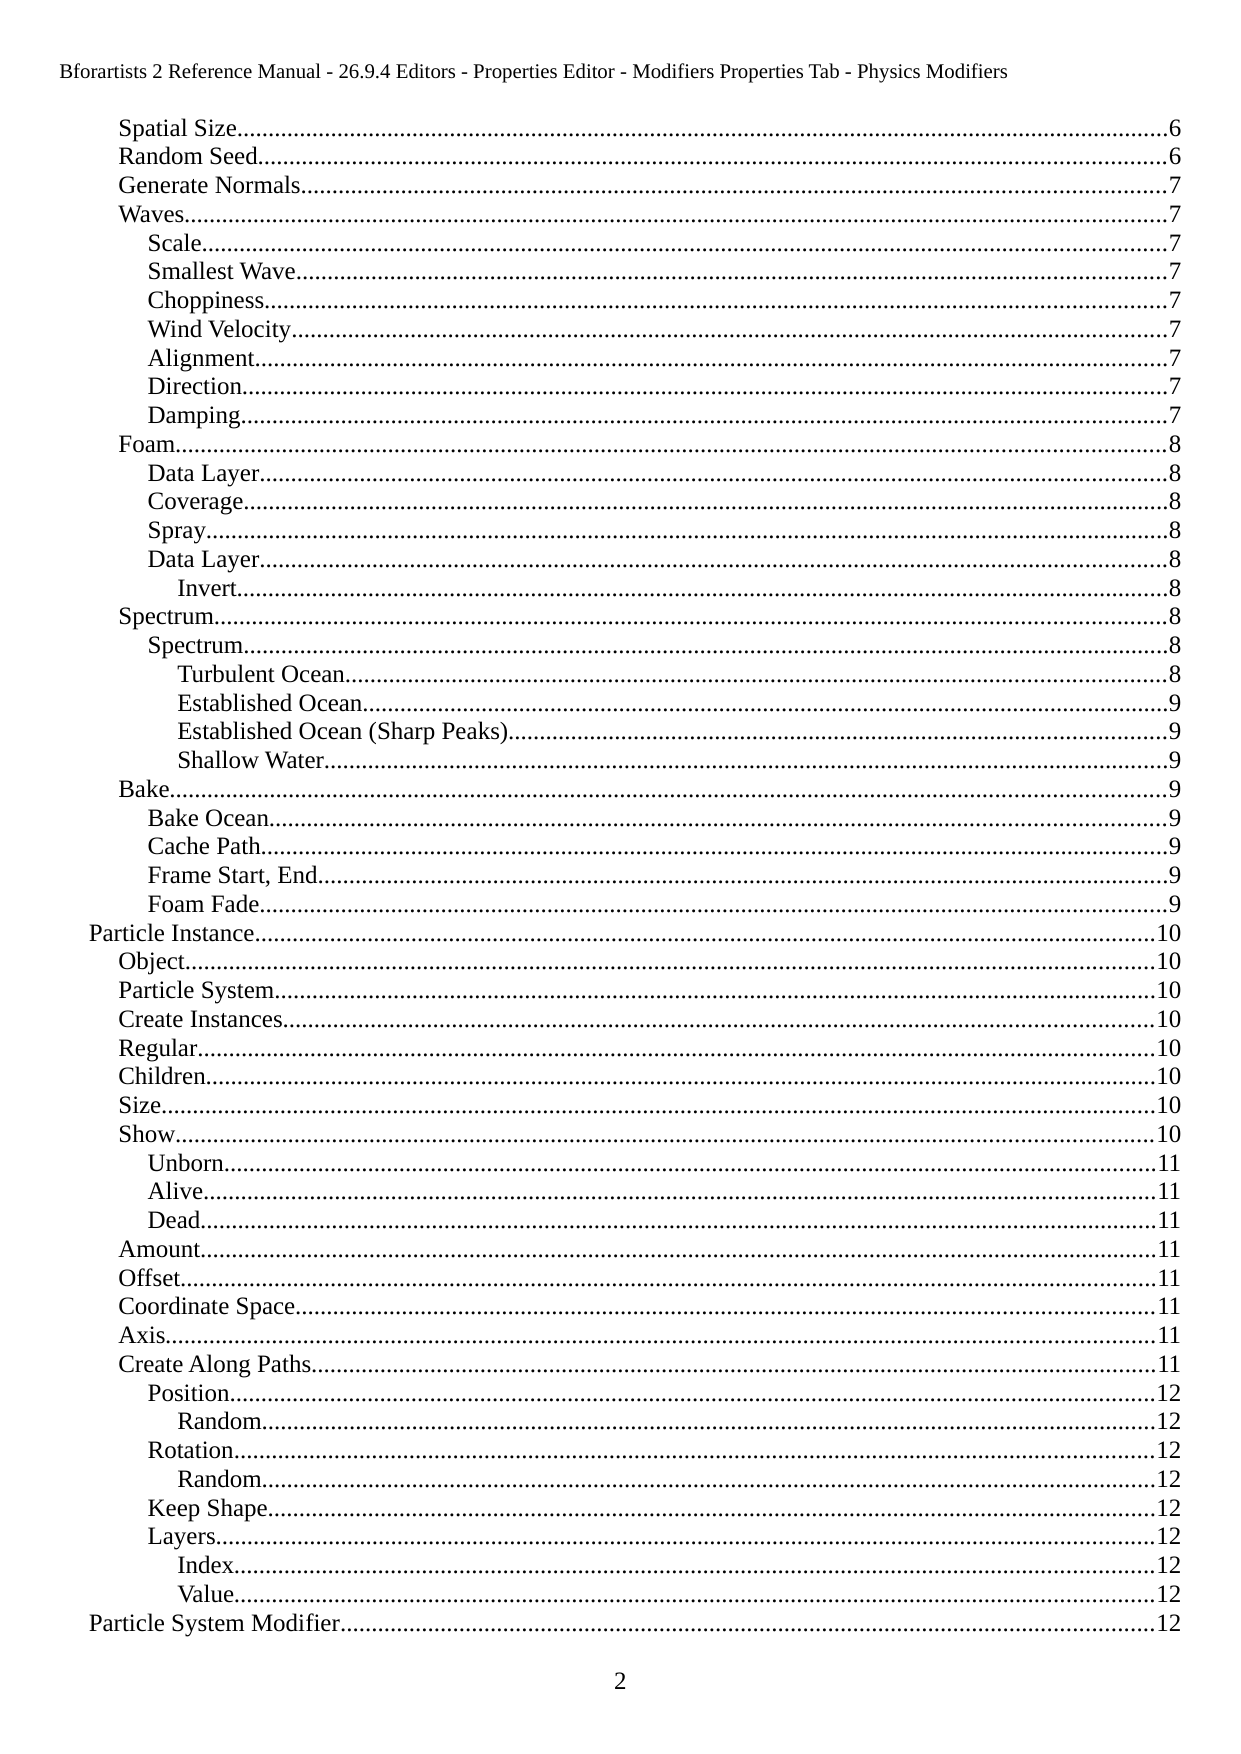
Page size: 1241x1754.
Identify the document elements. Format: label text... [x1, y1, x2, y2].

text Turbulent Ocean 8 [177, 659, 1181, 688]
text Frame Start, End 9 [147, 860, 1181, 889]
text Create Instances 10 [118, 1004, 1181, 1033]
text Show 10 [118, 1119, 1181, 1148]
text Particle System 10 [118, 975, 1181, 1004]
text Foam Fade 9 [147, 889, 1181, 918]
text Shallow Water 9 [177, 745, 1181, 774]
text Spray 8 [147, 515, 1181, 544]
text Regular 10 [118, 1033, 1181, 1061]
text Object 10 [118, 946, 1181, 975]
text Bake 9 [118, 774, 1181, 803]
text Choppiness 7 [147, 285, 1181, 314]
text Waves 7 [118, 199, 1181, 228]
text Smallest Wave 7 [147, 256, 1181, 285]
text Random Seed 6 [118, 141, 1181, 170]
text Rotation 12 [147, 1435, 1181, 1464]
text Foam 8 [118, 429, 1181, 458]
text Amount 11 [118, 1234, 1181, 1263]
text Coordinate Space 11 [118, 1291, 1181, 1320]
text Data Layer 8 [147, 458, 1181, 486]
text Axis 11 [118, 1320, 1181, 1349]
text Wind Velocity 7 [147, 314, 1181, 343]
text Established Ocean (Sharp Peaks) 9 [177, 716, 1181, 745]
text Keep Shape 12 [147, 1493, 1181, 1521]
text Size 10 [118, 1090, 1181, 1119]
text Established Ocean 9 [177, 688, 1181, 716]
text Spectrum 8 [118, 601, 1181, 630]
text Generate Normals 7 [118, 170, 1181, 199]
text Damping 7 [147, 400, 1181, 429]
text Offset 11 [118, 1263, 1181, 1291]
text Spectrum 8 [147, 630, 1181, 659]
text Create Along Paths 11 [118, 1349, 1181, 1378]
text Bake Ocean 9 [147, 803, 1181, 831]
text Index 12 [177, 1550, 1181, 1579]
text Random 12 [177, 1464, 1181, 1493]
text Direction 7 [147, 371, 1181, 400]
text Dead 11 [147, 1205, 1181, 1234]
text Alignment 7 [147, 343, 1181, 371]
text Layers 12 [147, 1521, 1181, 1550]
text Position 12 [147, 1378, 1181, 1406]
text Scale 7 [147, 228, 1181, 256]
text Invert 8 [177, 573, 1181, 601]
text Random 12 [177, 1406, 1181, 1435]
text Value 12 [177, 1579, 1181, 1608]
text Particle Instance 10 [88, 918, 1181, 946]
text Particle System Modifier 12 [88, 1608, 1181, 1636]
text Unborn 11 [147, 1148, 1181, 1176]
text Cache Path 9 [147, 831, 1181, 860]
text Alive 11 [147, 1176, 1181, 1205]
text Spatial Size 6 [118, 113, 1181, 141]
text Data Layer 8 [147, 544, 1181, 573]
text Children 10 [118, 1061, 1181, 1090]
text Coverage 8 [147, 486, 1181, 515]
